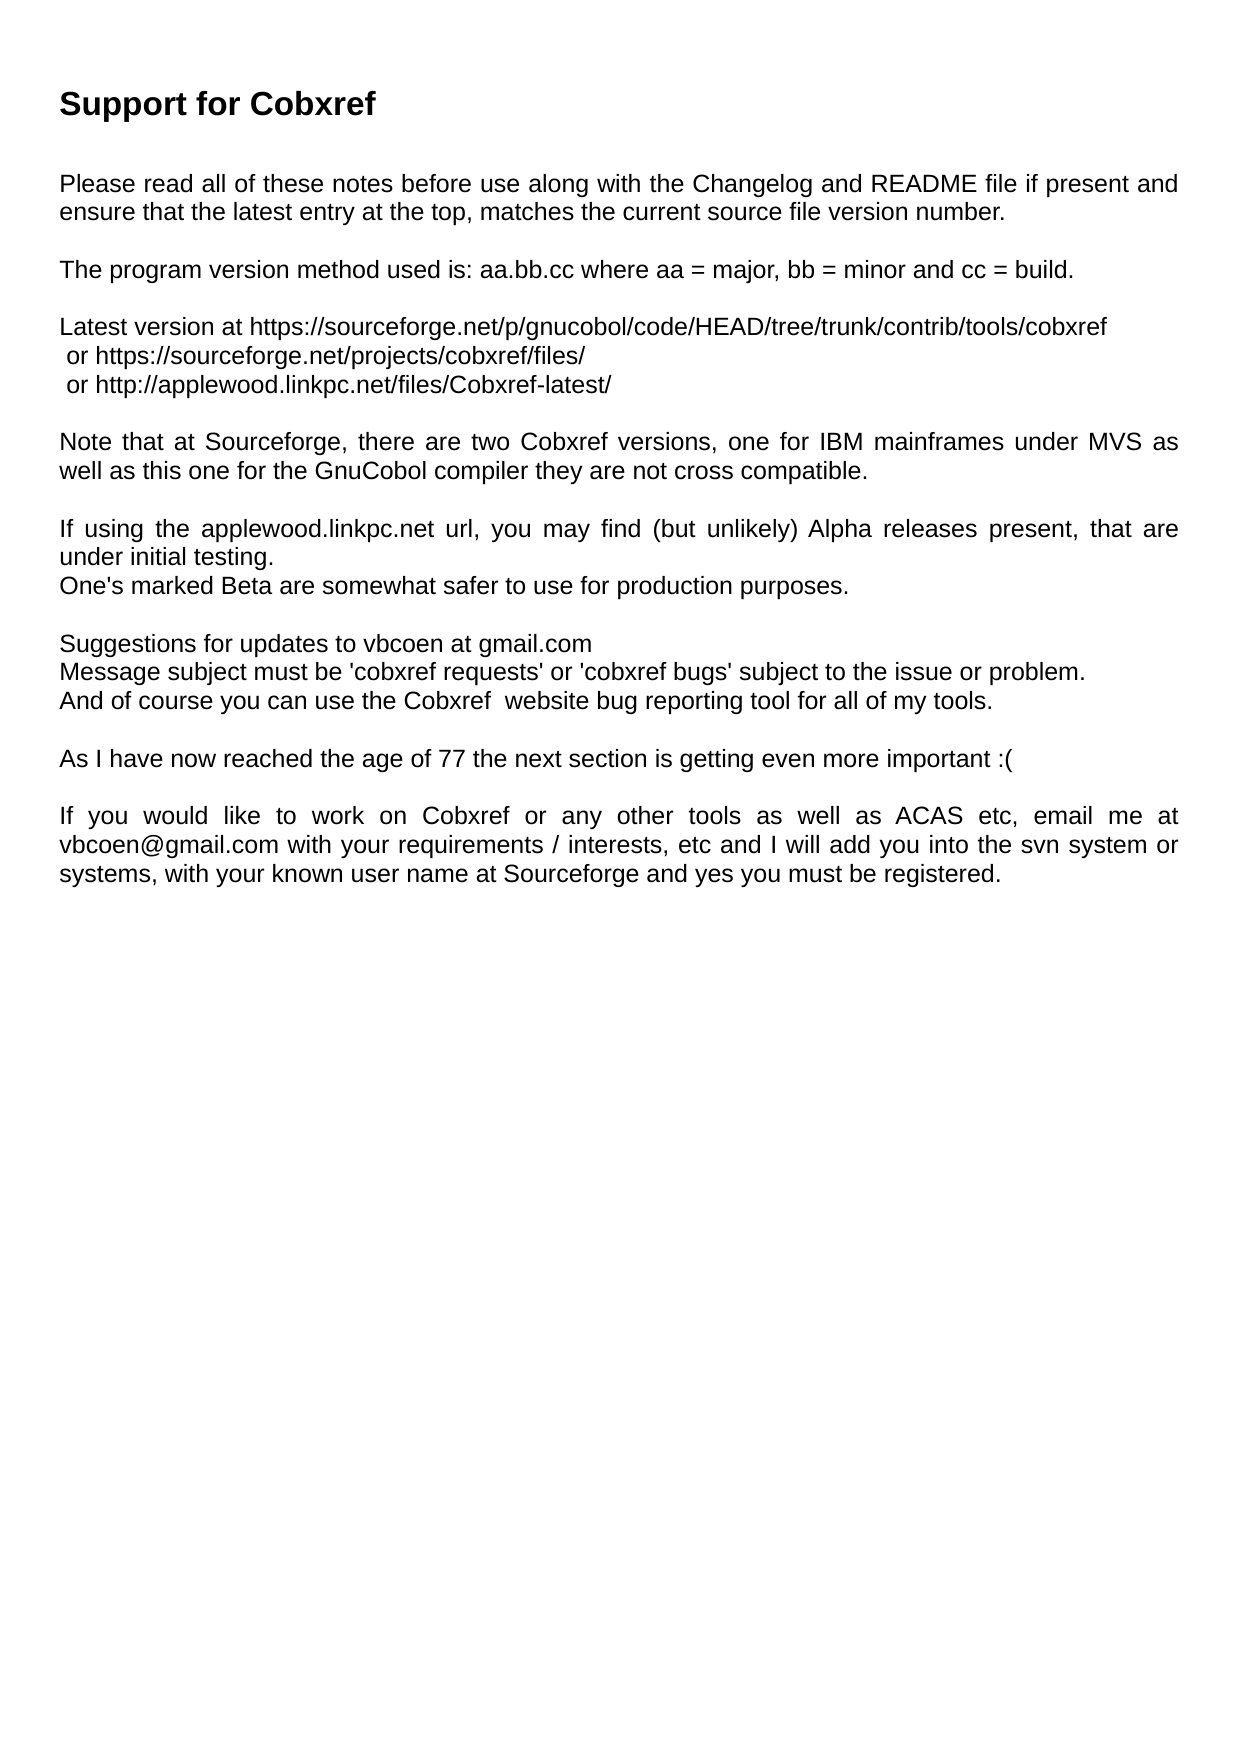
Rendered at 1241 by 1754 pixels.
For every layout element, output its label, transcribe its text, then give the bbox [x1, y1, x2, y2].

text Latest version at https://sourceforge.net/p/gnucobol/code/HEAD/tree/trunk/contrib/tools/cobxref [59, 312, 1181, 341]
text As I have now reached the age of 77 the next section is getting even more important :( [59, 743, 1181, 772]
text or https://sourceforge.net/projects/cobxref/files/ [59, 341, 1181, 370]
subtitle Support for Cobxref [59, 84, 1181, 122]
text If using the applewood.linkpc.net url, you may find (but unlikely) Alpha releases present, that are under initial testing. [59, 513, 1181, 571]
text Please read all of these notes before use along with the Changelog and README file if present and ensure that the latest entry at the top, matches the current source file version number. [59, 168, 1181, 226]
text One's marked Beta are somewhat safer to use for production purposes. [59, 571, 1181, 600]
text Note that at Sourceforge, there are two Cobxref versions, one for IBM mainframes under MVS as well as this one for the GnuCobol compiler they are not cross compatible. [59, 427, 1181, 485]
text The program version method used is: aa.bb.cc where aa = major, bb = minor and cc = build. [59, 255, 1181, 283]
text If you would like to work on Cobxref or any other tools as well as ACAS etc, email me at vbcoen@gmail.com with your requirements / interests, etc and I will add you into the svn system or systems, with your known user name at Sourceforge and yes you must be registered. [59, 801, 1181, 887]
text or http://applewood.linkpc.net/files/Cobxref-latest/ [59, 370, 1181, 398]
text Suggestions for updates to vbcoen at gmail.com [59, 628, 1181, 657]
text And of course you can use the Cobxref website bug reporting tool for all of my tools. [59, 686, 1181, 715]
text Message subject must be 'cobxref requests' or 'cobxref bugs' subject to the issue or problem. [59, 657, 1181, 686]
